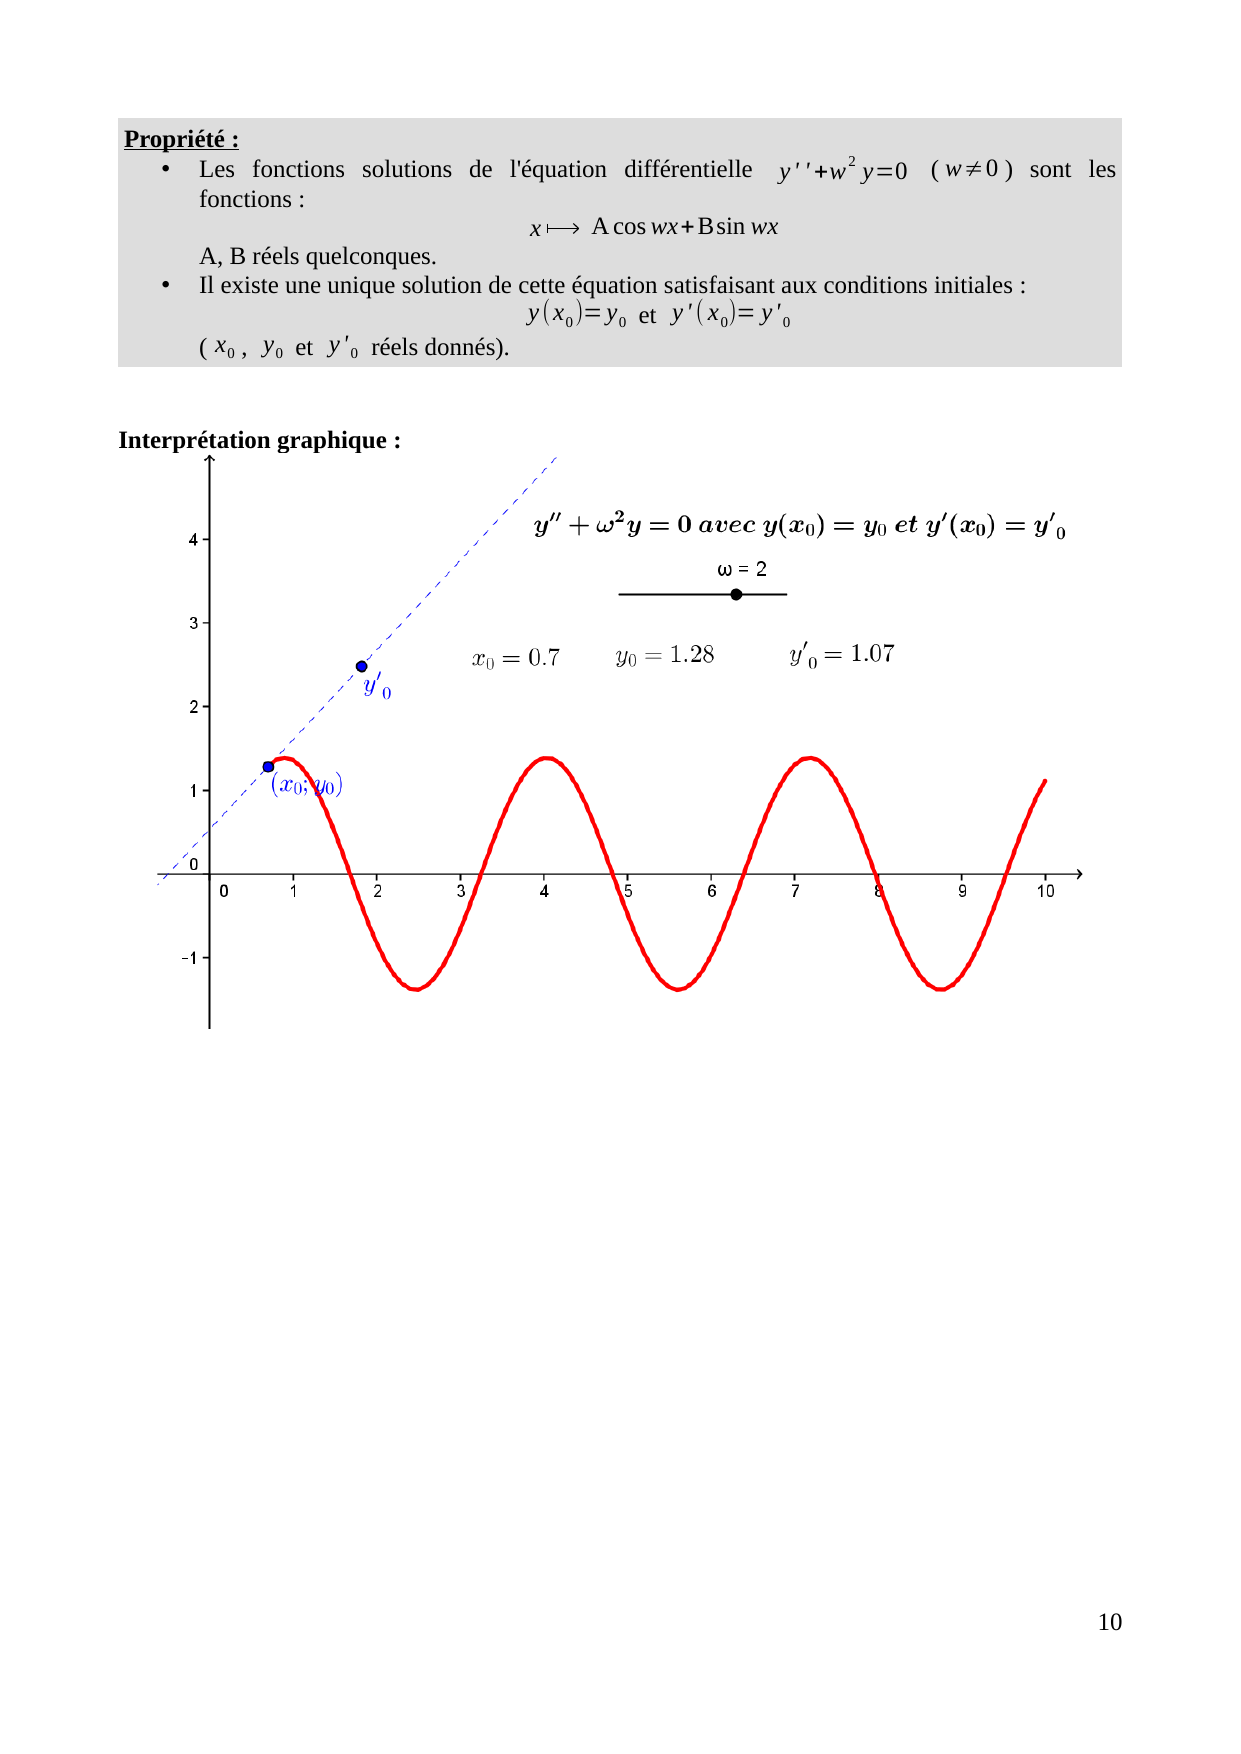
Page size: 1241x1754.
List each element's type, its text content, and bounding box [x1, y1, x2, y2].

text Interprétation graphique : [118, 425, 1122, 454]
table_header Propriété : Les fonctions solutions de l'équation différentielle () sont les fonctions : x A, B réels quelconques. Il existe une unique solution de cette équation satisfaisant aux conditions initiales : et (, et réels donnés). [118, 118, 1122, 367]
